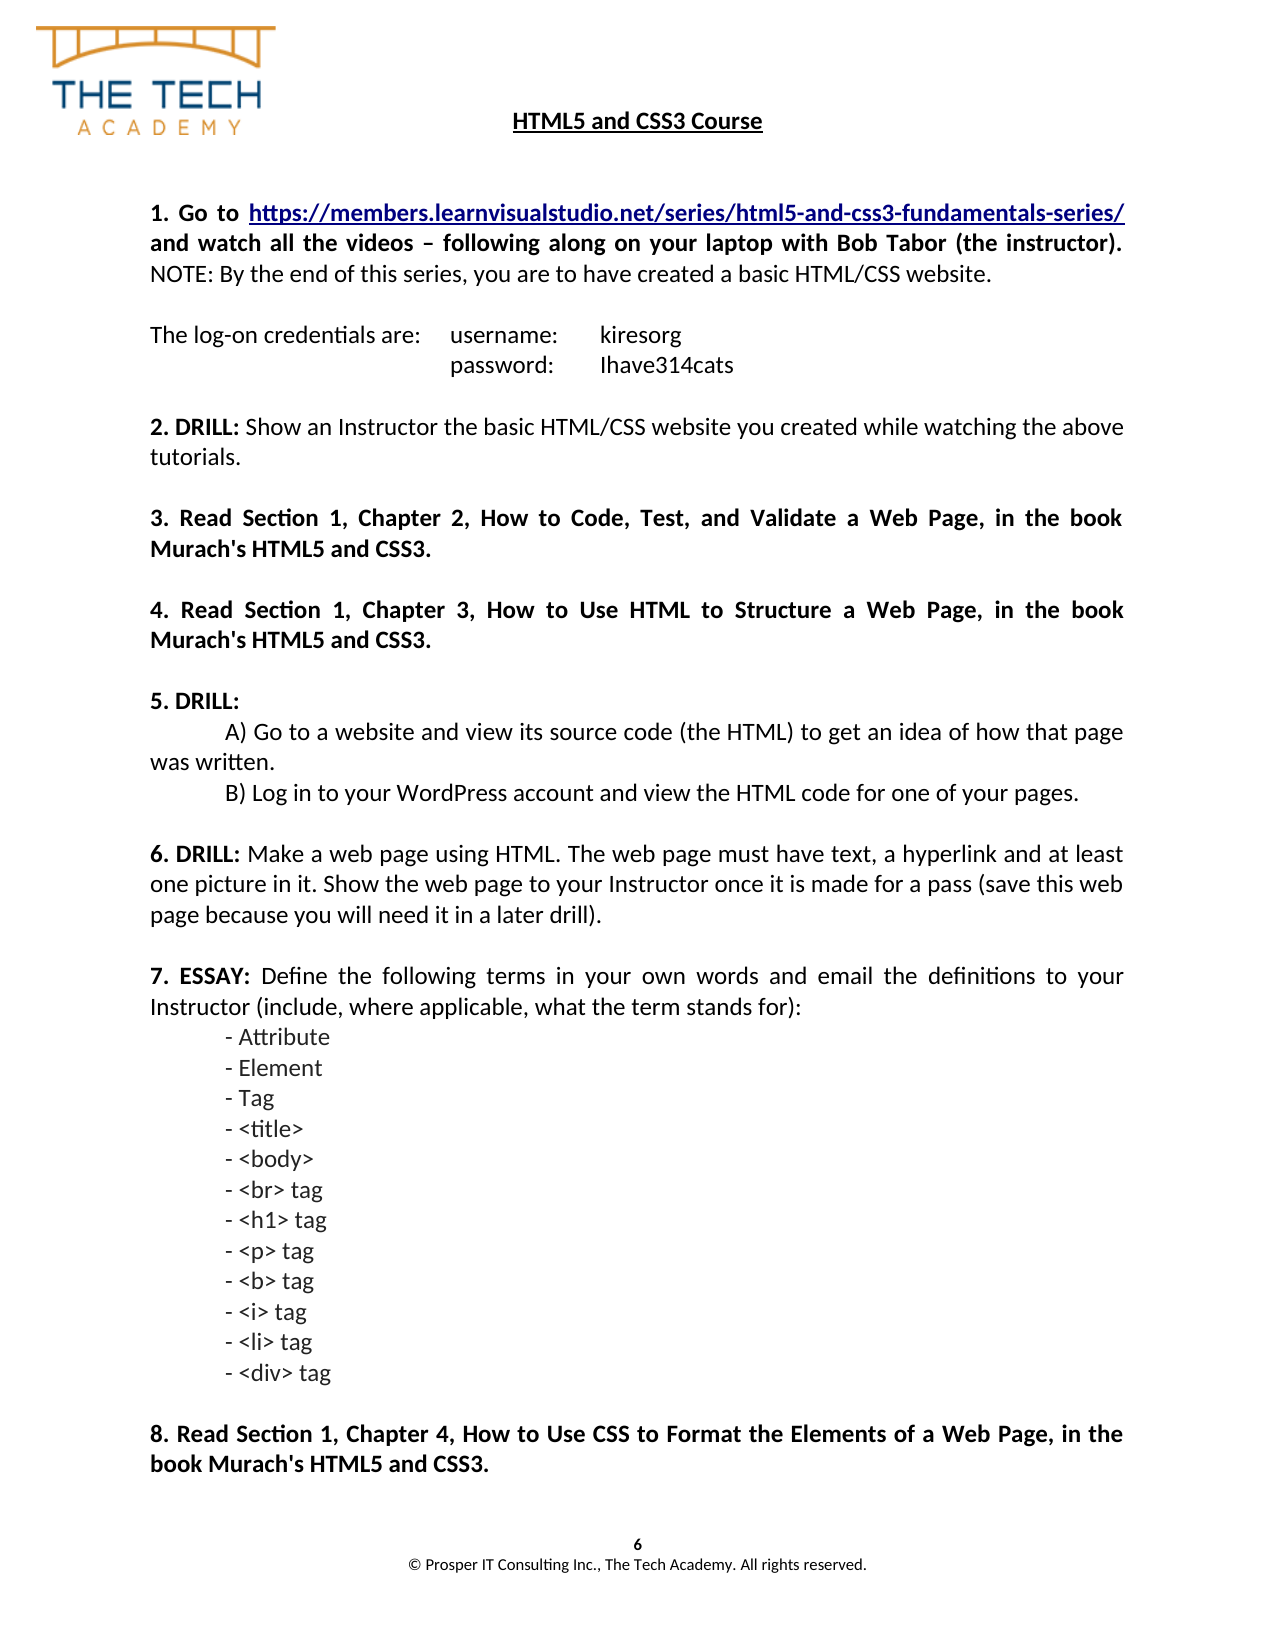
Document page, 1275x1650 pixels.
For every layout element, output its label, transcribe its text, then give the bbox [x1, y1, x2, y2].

text - <title> [150, 1113, 1125, 1143]
text 1. Go to https://members.learnvisualstudio.net/series/html5-and-css3-fundamentals-series/ and watch all the videos – following along on your laptop with Bob Tabor (the instructor). NOTE: By the end of this series, you are to have created a basic HTML/CSS website. [150, 197, 1125, 289]
picture [36, 26, 276, 135]
text - <b> tag [150, 1265, 1125, 1296]
text B) Log in to your WordPress account and view the HTML code for one of your pages. [150, 777, 1125, 807]
text 3. Read Section 1, Chapter 2, How to Code, Test, and Validate a Web Page, in the book Murach's HTML5 and CSS3. [150, 502, 1125, 563]
text - Element [150, 1052, 1125, 1082]
text The log-on credentials are: username: kiresorg [150, 319, 1125, 350]
text - Tag [150, 1082, 1125, 1113]
text - <li> tag [150, 1326, 1125, 1357]
text - <div> tag [150, 1357, 1125, 1387]
text - <br> tag [150, 1174, 1125, 1204]
text 6. DRILL: Make a web page using HTML. The web page must have text, a hyperlink and at least one picture in it. Show the web page to your Instructor once it is made for a pass (save this web page because you will need it in a later drill). [150, 838, 1125, 929]
text - <i> tag [150, 1296, 1125, 1326]
text 7. ESSAY: Define the following terms in your own words and email the definitions to your Instructor (include, where applicable, what the term stands for): [150, 960, 1125, 1021]
text - <p> tag [150, 1235, 1125, 1265]
text - <h1> tag [150, 1204, 1125, 1235]
text 5. DRILL: [150, 685, 1125, 716]
text password: Ihave314cats [150, 350, 1125, 380]
text 4. Read Section 1, Chapter 3, How to Use HTML to Structure a Web Page, in the book Murach's HTML5 and CSS3. [150, 594, 1125, 655]
text - Attribute [150, 1021, 1125, 1052]
text - <body> [150, 1143, 1125, 1174]
text 2. DRILL: Show an Instructor the basic HTML/CSS website you created while watching the above tutorials. [150, 411, 1125, 472]
text A) Go to a website and view its source code (the HTML) to get an idea of how that page was written. [150, 716, 1125, 777]
text 8. Read Section 1, Chapter 4, How to Use CSS to Format the Elements of a Web Page, in the book Murach's HTML5 and CSS3. [150, 1418, 1125, 1479]
